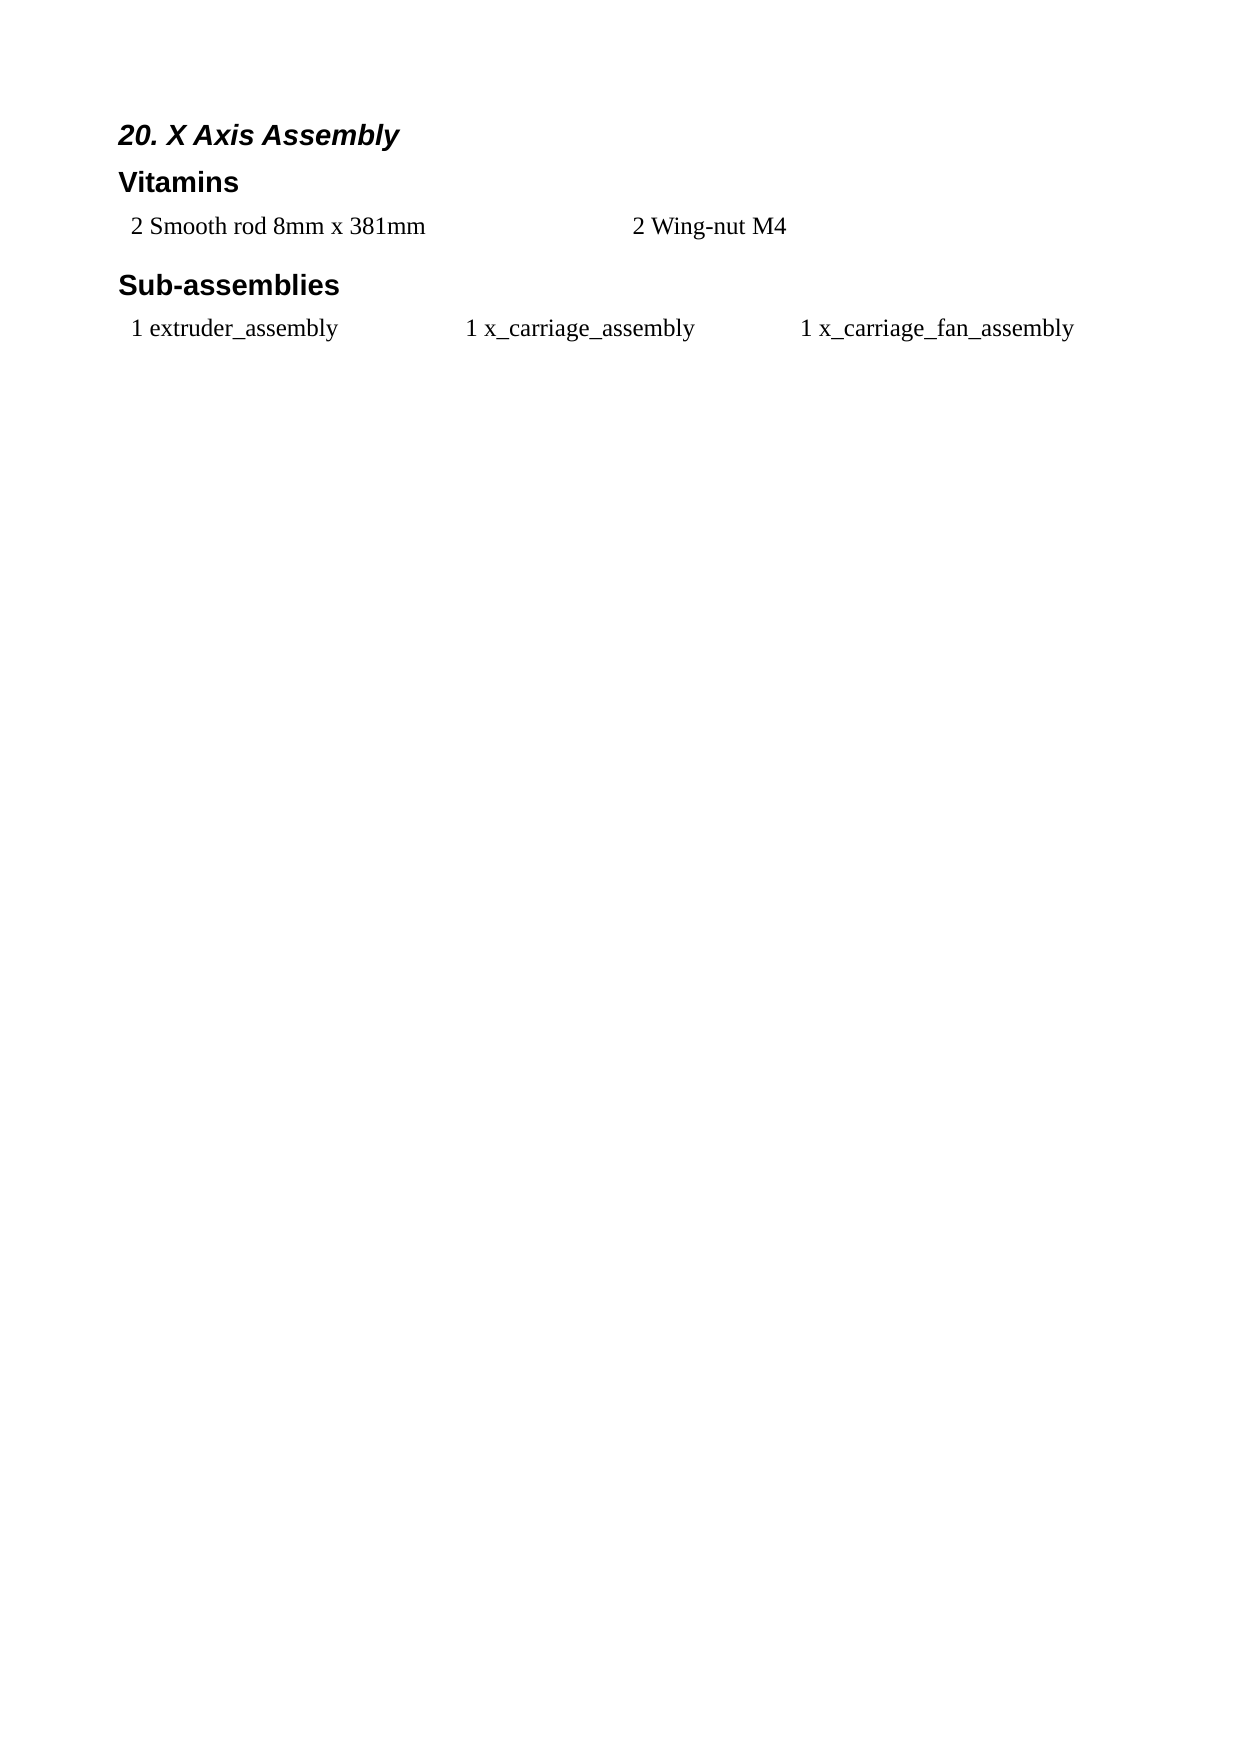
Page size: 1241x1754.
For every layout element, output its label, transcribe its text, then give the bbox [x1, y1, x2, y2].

subtitle Sub-assemblies [118, 268, 1122, 301]
subtitle Vitamins [118, 165, 1122, 199]
table_header 1 x_carriage_assembly [453, 313, 787, 723]
table_header 2 Smooth rod 8mm x 381mm [118, 211, 620, 254]
subtitle 20. X Axis Assembly [118, 118, 1122, 152]
table_header 1 x_carriage_fan_assembly [788, 313, 1122, 723]
table_header 2 Wing-nut M4 [620, 211, 1122, 254]
table_header 1 extruder_assembly [118, 313, 453, 723]
